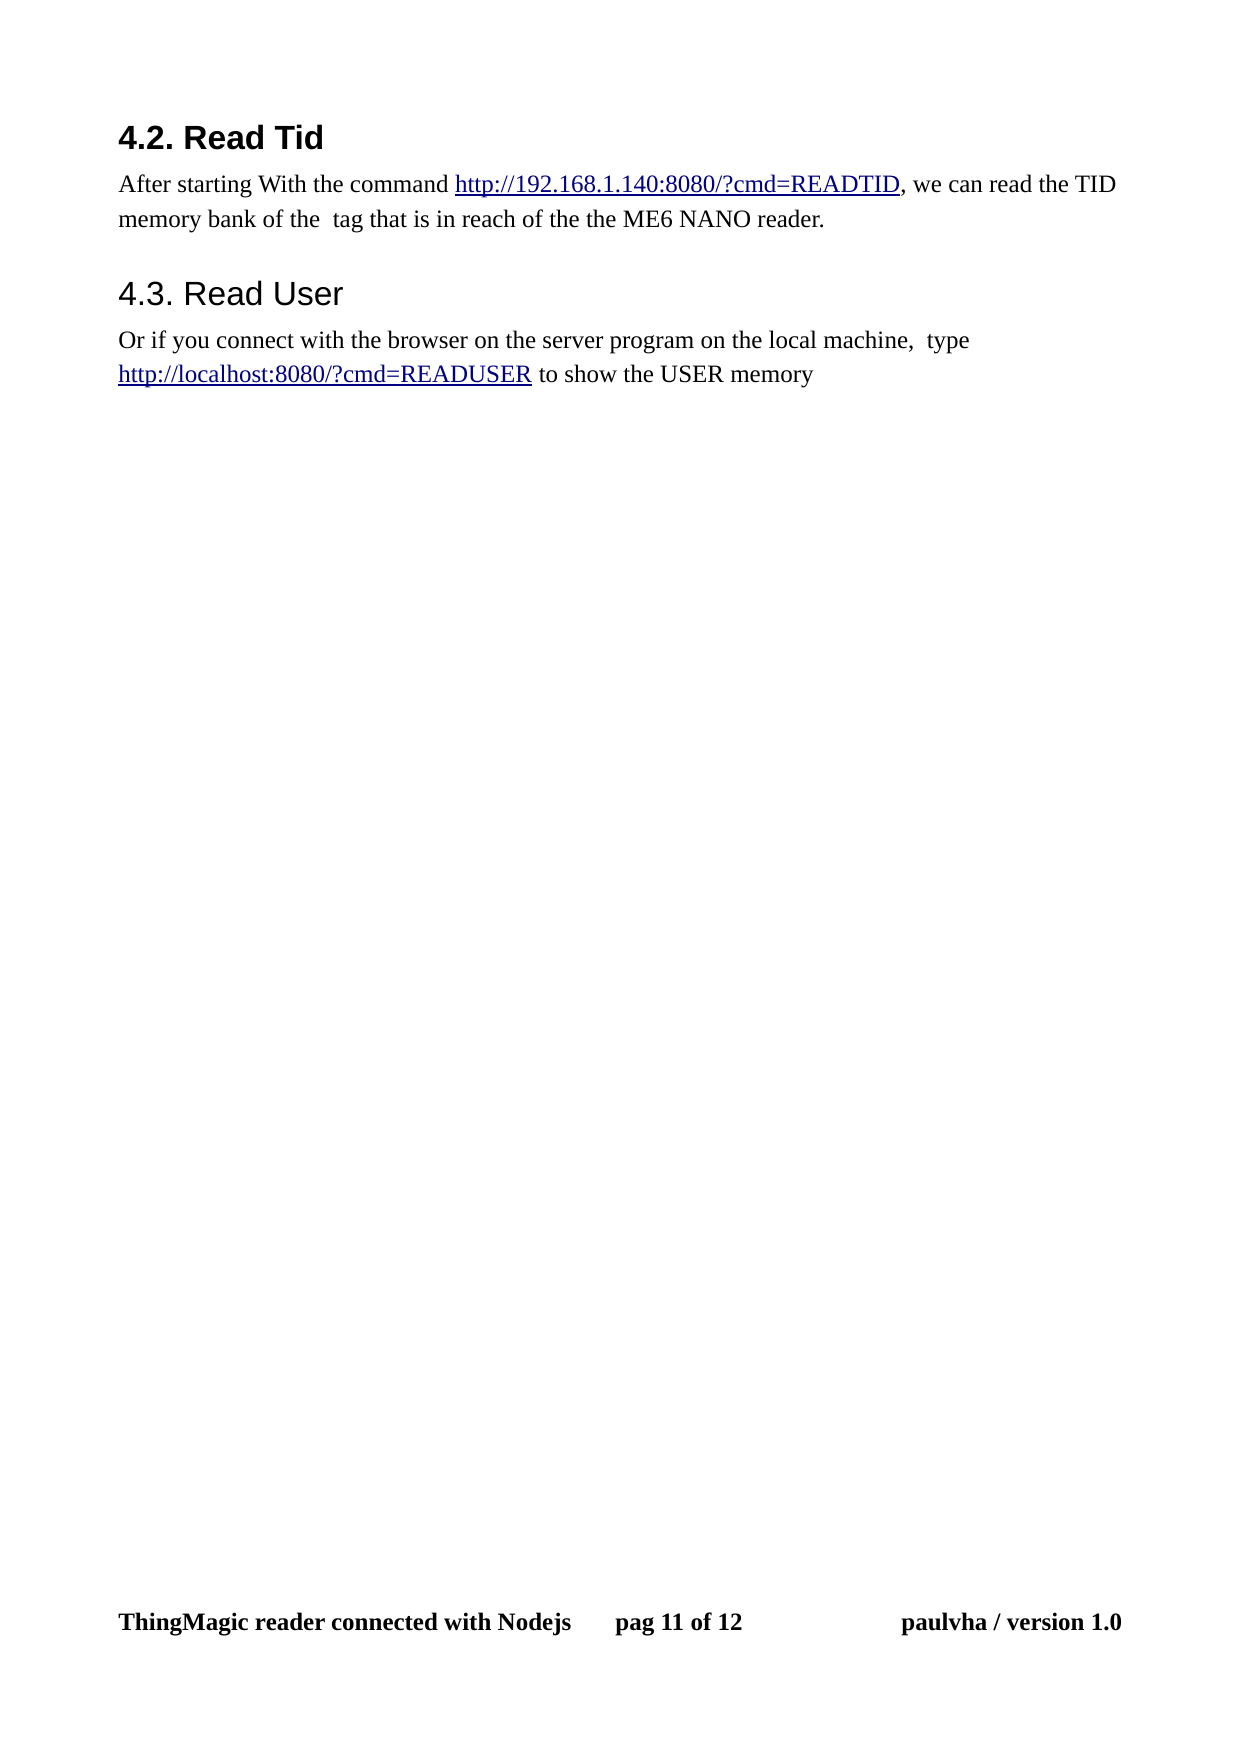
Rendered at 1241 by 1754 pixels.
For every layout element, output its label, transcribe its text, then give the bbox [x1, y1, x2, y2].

text Or if you connect with the browser on the server program on the local machine, type http://localhost:8080/?cmd=READUSER to show the USER memory [118, 325, 1122, 388]
text After starting With the command http://192.168.1.140:8080/?cmd=READTID, we can read the TID memory bank of the tag that is in reach of the the ME6 NANO reader. [118, 169, 1122, 232]
subtitle 4.2. Read Tid [118, 118, 1122, 157]
subtitle 4.3. Read User [118, 274, 1122, 312]
